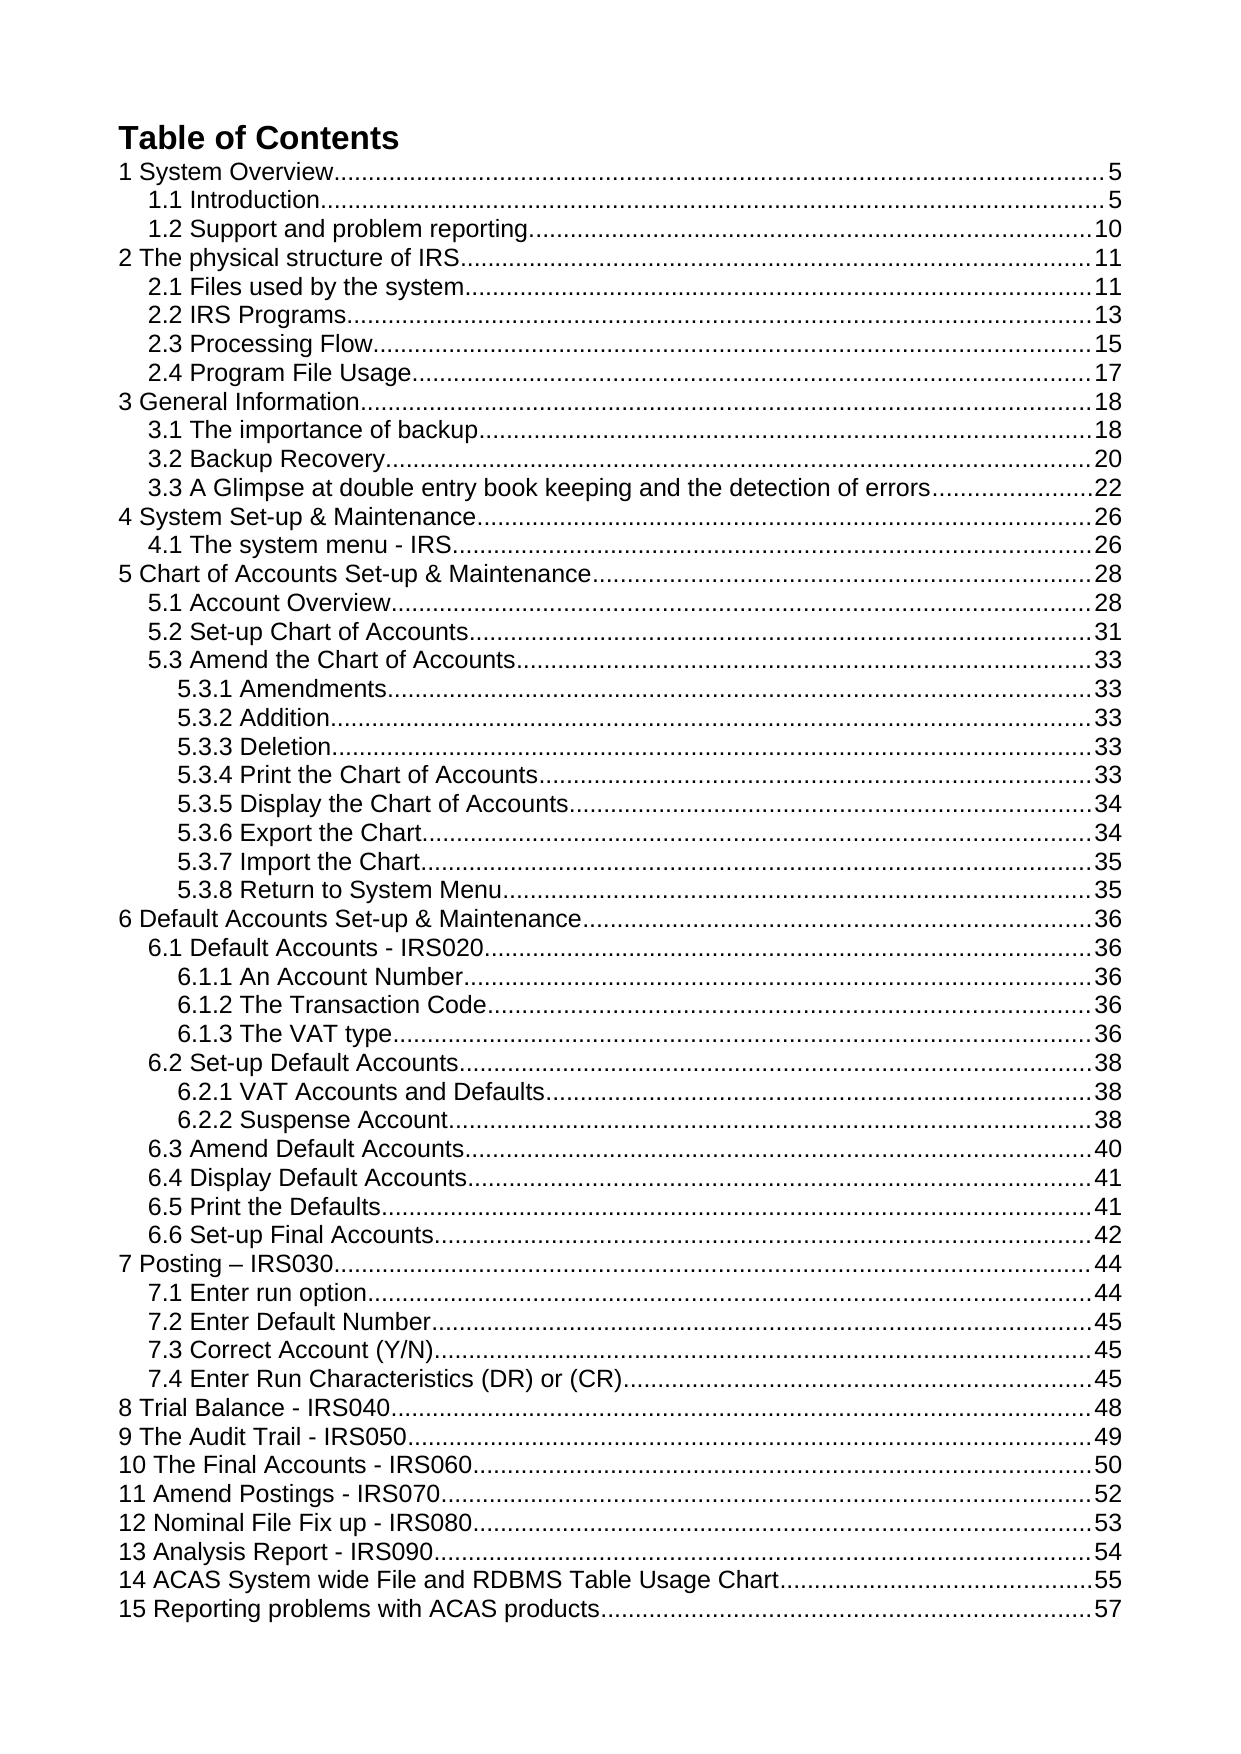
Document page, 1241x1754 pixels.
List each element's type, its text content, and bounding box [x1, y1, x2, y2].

text 7.2 Enter Default Number 45 [148, 1307, 1122, 1335]
text 5 Chart of Accounts Set-up & Maintenance 28 [118, 559, 1122, 588]
text 11 Amend Postings - IRS070 52 [118, 1479, 1122, 1508]
text 4.1 The system menu - IRS 26 [148, 530, 1122, 559]
text 7.3 Correct Account (Y/N) 45 [148, 1335, 1122, 1364]
text 6.1.1 An Account Number 36 [177, 962, 1122, 990]
text 6.1.3 The VAT type 36 [177, 1019, 1122, 1048]
text 3 General Information 18 [118, 387, 1122, 415]
text 6.6 Set-up Final Accounts 42 [148, 1220, 1122, 1249]
text 9 The Audit Trail - IRS050 49 [118, 1422, 1122, 1450]
text 2.4 Program File Usage 17 [148, 358, 1122, 387]
text 1.2 Support and problem reporting. 10 [148, 214, 1122, 243]
text 5.3 Amend the Chart of Accounts 33 [148, 645, 1122, 674]
text 5.3.6 Export the Chart 34 [177, 818, 1122, 847]
text 2 The physical structure of IRS 11 [118, 243, 1122, 272]
text 7.1 Enter run option 44 [148, 1278, 1122, 1307]
text 4 System Set-up & Maintenance 26 [118, 502, 1122, 530]
text 5.3.4 Print the Chart of Accounts 33 [177, 760, 1122, 789]
subtitle Table of Contents [118, 118, 1122, 157]
text 5.3.3 Deletion 33 [177, 732, 1122, 760]
text 13 Analysis Report - IRS090 54 [118, 1537, 1122, 1565]
text 6.1 Default Accounts - IRS020 36 [148, 933, 1122, 962]
text 6.4 Display Default Accounts 41 [148, 1163, 1122, 1192]
text 5.3.1 Amendments 33 [177, 674, 1122, 703]
text 2.3 Processing Flow 15 [148, 329, 1122, 358]
text 5.3.5 Display the Chart of Accounts 34 [177, 789, 1122, 818]
text 7.4 Enter Run Characteristics (DR) or (CR) 45 [148, 1364, 1122, 1393]
text 12 Nominal File Fix up - IRS080 53 [118, 1508, 1122, 1537]
text 8 Trial Balance - IRS040 48 [118, 1393, 1122, 1422]
text 6.2.2 Suspense Account 38 [177, 1105, 1122, 1134]
text 6.1.2 The Transaction Code 36 [177, 990, 1122, 1019]
text 6.2 Set-up Default Accounts 38 [148, 1048, 1122, 1077]
text 5.2 Set-up Chart of Accounts 31 [148, 617, 1122, 645]
text 6 Default Accounts Set-up & Maintenance 36 [118, 904, 1122, 933]
text 2.2 IRS Programs 13 [148, 300, 1122, 329]
text 5.3.7 Import the Chart 35 [177, 847, 1122, 875]
text 3.2 Backup Recovery 20 [148, 444, 1122, 473]
text 10 The Final Accounts - IRS060 50 [118, 1450, 1122, 1479]
text 1 System Overview 5 [118, 157, 1122, 185]
text 5.3.8 Return to System Menu 35 [177, 875, 1122, 904]
text 5.3.2 Addition 33 [177, 703, 1122, 732]
text 15 Reporting problems with ACAS products 57 [118, 1594, 1122, 1623]
text 3.1 The importance of backup 18 [148, 415, 1122, 444]
text 14 ACAS System wide File and RDBMS Table Usage Chart 55 [118, 1565, 1122, 1594]
text 2.1 Files used by the system 11 [148, 272, 1122, 300]
text 6.3 Amend Default Accounts 40 [148, 1134, 1122, 1163]
text 7 Posting – IRS030 44 [118, 1249, 1122, 1278]
text 3.3 A Glimpse at double entry book keeping and the detection of errors 22 [148, 473, 1122, 502]
text 5.1 Account Overview 28 [148, 588, 1122, 617]
text 6.5 Print the Defaults 41 [148, 1192, 1122, 1220]
text 1.1 Introduction 5 [148, 185, 1122, 214]
text 6.2.1 VAT Accounts and Defaults 38 [177, 1077, 1122, 1105]
